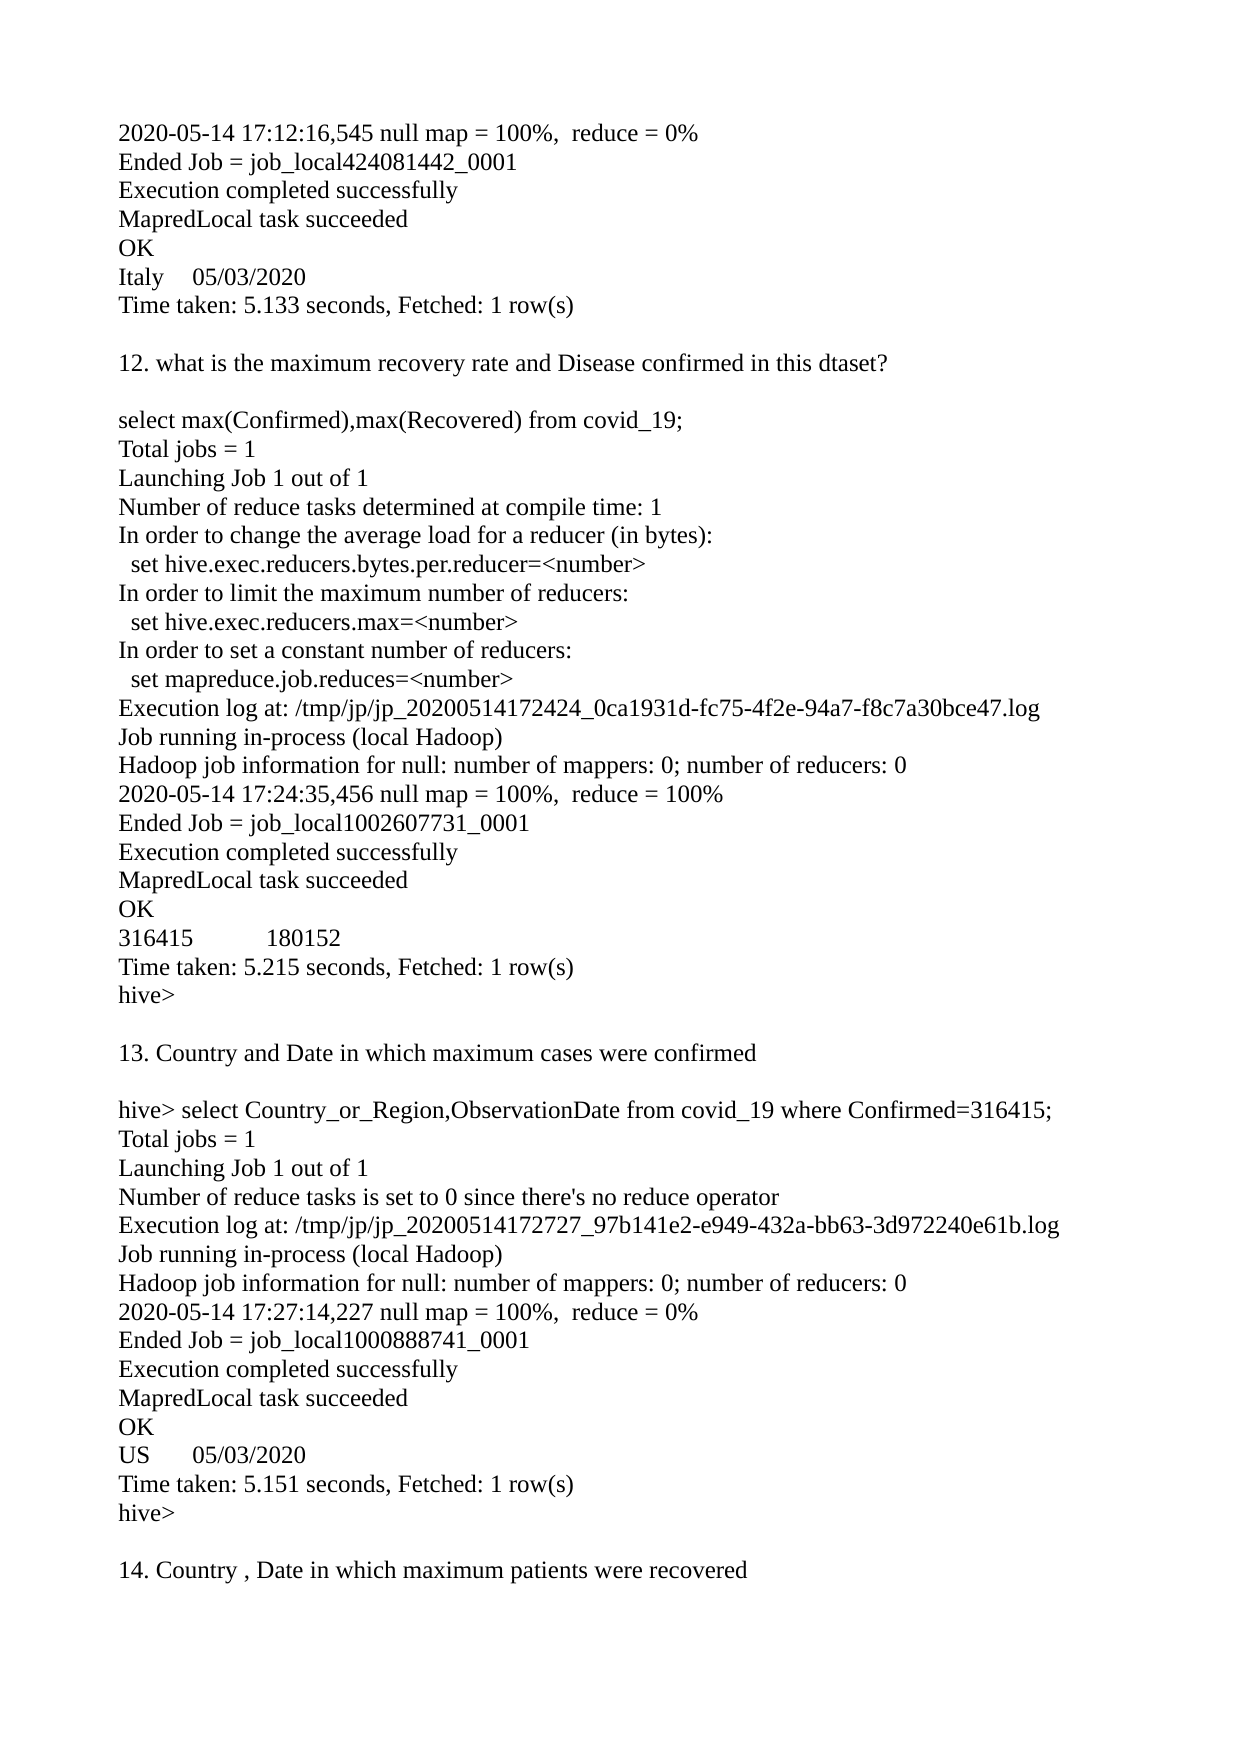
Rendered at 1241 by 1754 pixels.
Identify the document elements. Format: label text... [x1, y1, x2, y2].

text set mapreduce.job.reduces=<number> [118, 664, 1122, 693]
text In order to change the average load for a reducer (in bytes): [118, 521, 1122, 549]
text OK [118, 894, 1122, 923]
text Italy 05/03/2020 [118, 262, 1122, 291]
text 316415 180152 [118, 923, 1122, 952]
text Number of reduce tasks is set to 0 since there's no reduce operator [118, 1182, 1122, 1211]
text 13. Country and Date in which maximum cases were confirmed [118, 1038, 1122, 1067]
text MapredLocal task succeeded [118, 204, 1122, 233]
text In order to limit the maximum number of reducers: [118, 578, 1122, 607]
text Launching Job 1 out of 1 [118, 463, 1122, 492]
text OK [118, 1412, 1122, 1441]
text Time taken: 5.215 seconds, Fetched: 1 row(s) [118, 952, 1122, 981]
text set hive.exec.reducers.max=<number> [118, 607, 1122, 636]
text Time taken: 5.133 seconds, Fetched: 1 row(s) [118, 291, 1122, 319]
text select max(Confirmed),max(Recovered) from covid_19; [118, 406, 1122, 434]
text Job running in-process (local Hadoop) [118, 1239, 1122, 1268]
text In order to set a constant number of reducers: [118, 636, 1122, 664]
text Hadoop job information for null: number of mappers: 0; number of reducers: 0 [118, 751, 1122, 779]
text Ended Job = job_local1002607731_0001 [118, 808, 1122, 837]
text 2020-05-14 17:27:14,227 null map = 100%, reduce = 0% [118, 1297, 1122, 1326]
text OK [118, 233, 1122, 262]
text 2020-05-14 17:12:16,545 null map = 100%, reduce = 0% [118, 118, 1122, 147]
text Ended Job = job_local424081442_0001 [118, 147, 1122, 176]
text Time taken: 5.151 seconds, Fetched: 1 row(s) [118, 1469, 1122, 1498]
text 12. what is the maximum recovery rate and Disease confirmed in this dtaset? [118, 348, 1122, 377]
text hive> select Country_or_Region,ObservationDate from covid_19 where Confirmed=316415; [118, 1096, 1122, 1124]
text Execution completed successfully [118, 837, 1122, 866]
text Execution log at: /tmp/jp/jp_20200514172424_0ca1931d-fc75-4f2e-94a7-f8c7a30bce47.log [118, 693, 1122, 722]
text Execution completed successfully [118, 1354, 1122, 1383]
text Number of reduce tasks determined at compile time: 1 [118, 492, 1122, 521]
text MapredLocal task succeeded [118, 866, 1122, 894]
text Job running in-process (local Hadoop) [118, 722, 1122, 751]
text hive> [118, 981, 1122, 1009]
text 14. Country , Date in which maximum patients were recovered [118, 1556, 1122, 1584]
text Total jobs = 1 [118, 434, 1122, 463]
text Hadoop job information for null: number of mappers: 0; number of reducers: 0 [118, 1268, 1122, 1297]
text Ended Job = job_local1000888741_0001 [118, 1326, 1122, 1354]
text US 05/03/2020 [118, 1441, 1122, 1469]
text Total jobs = 1 [118, 1124, 1122, 1153]
text set hive.exec.reducers.bytes.per.reducer=<number> [118, 549, 1122, 578]
text Execution completed successfully [118, 176, 1122, 204]
text hive> [118, 1498, 1122, 1527]
text Launching Job 1 out of 1 [118, 1153, 1122, 1182]
text 2020-05-14 17:24:35,456 null map = 100%, reduce = 100% [118, 779, 1122, 808]
text Execution log at: /tmp/jp/jp_20200514172727_97b141e2-e949-432a-bb63-3d972240e61b.log [118, 1211, 1122, 1239]
text MapredLocal task succeeded [118, 1383, 1122, 1412]
